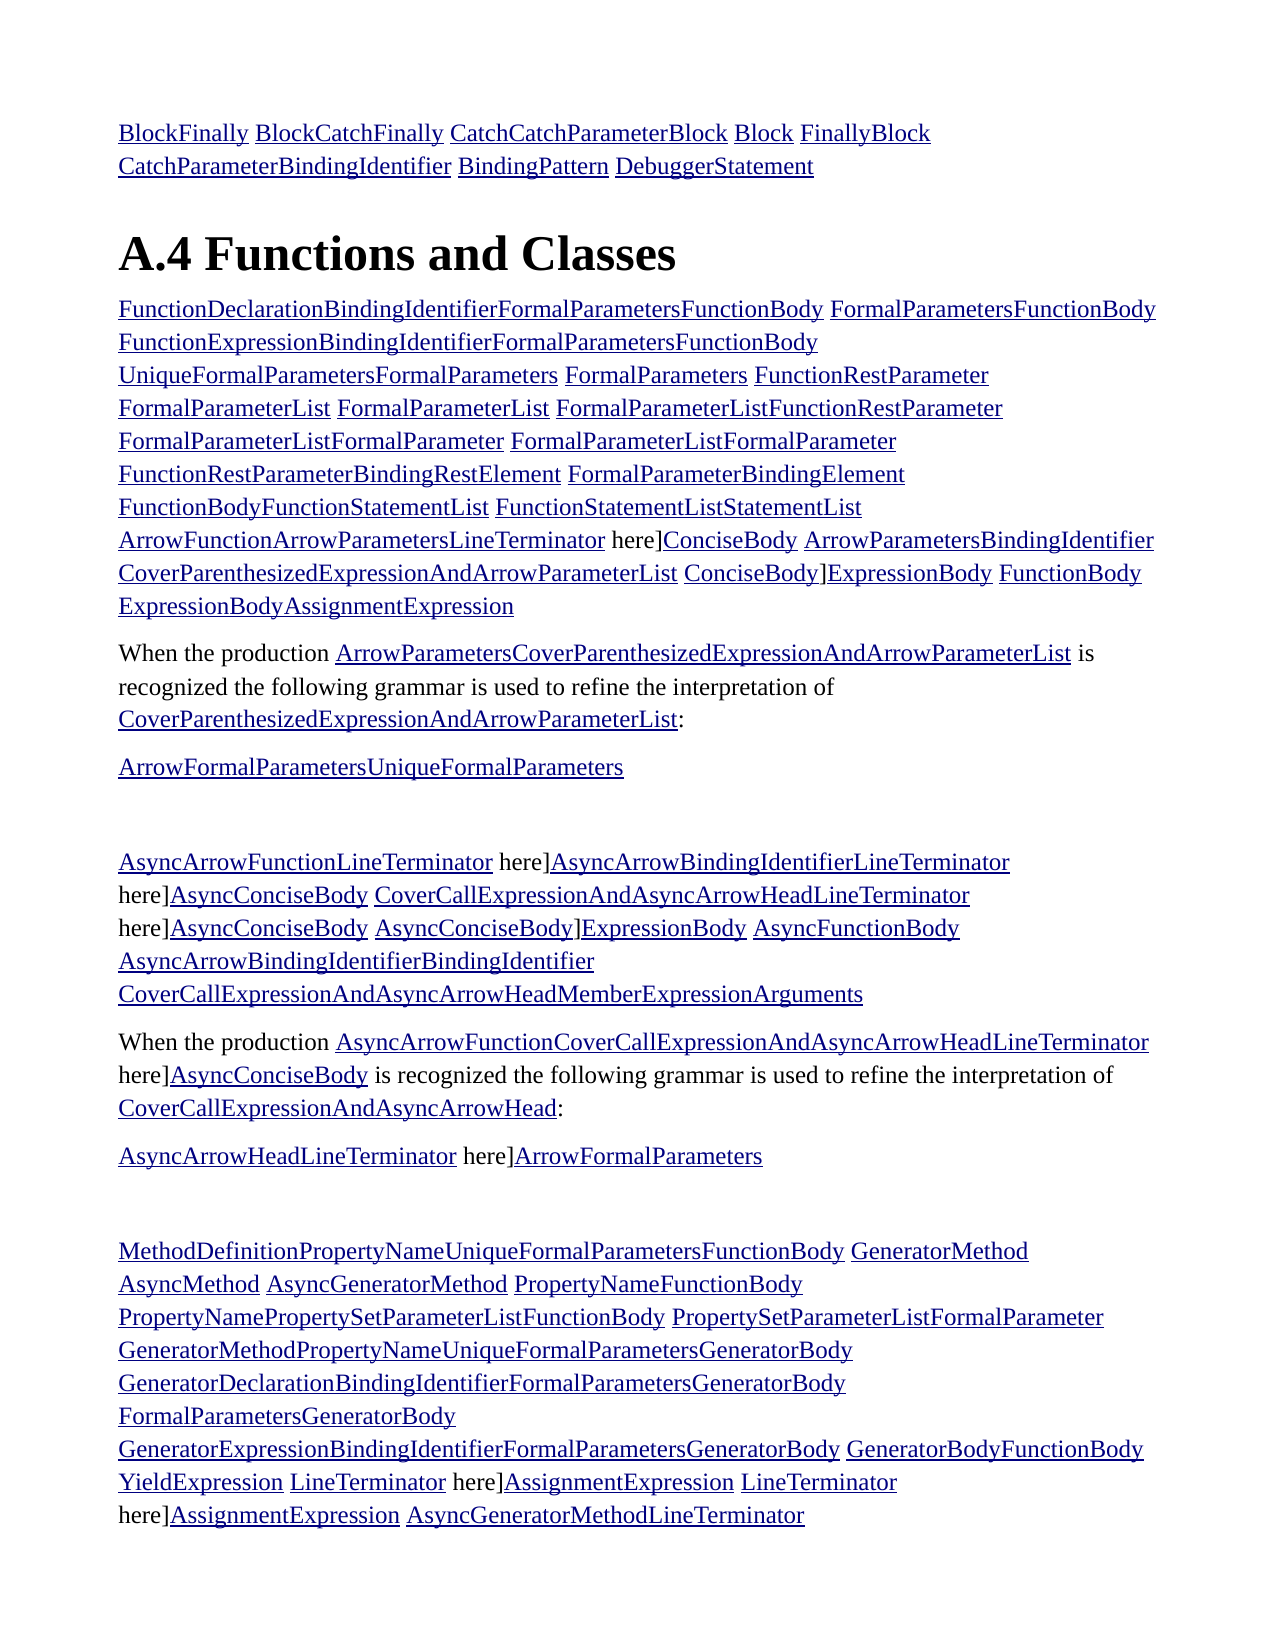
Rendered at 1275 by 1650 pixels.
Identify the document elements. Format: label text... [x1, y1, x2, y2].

text AsyncArrowFunctionLineTerminator here]AsyncArrowBindingIdentifierLineTerminator here]AsyncConciseBody CoverCallExpressionAndAsyncArrowHeadLineTerminator here]AsyncConciseBody AsyncConciseBody]ExpressionBody AsyncFunctionBody AsyncArrowBindingIdentifierBindingIdentifier CoverCallExpressionAndAsyncArrowHeadMemberExpressionArguments [118, 847, 1157, 1008]
text When the production ArrowParametersCoverParenthesizedExpressionAndArrowParameterList is recognized the following grammar is used to refine the interpretation of CoverParenthesizedExpressionAndArrowParameterList: [118, 638, 1157, 733]
text ArrowFormalParametersUniqueFormalParameters [118, 752, 1157, 781]
text BlockFinally BlockCatchFinally CatchCatchParameterBlock Block FinallyBlock CatchParameterBindingIdentifier BindingPattern DebuggerStatement [118, 118, 1157, 180]
text When the production AsyncArrowFunctionCoverCallExpressionAndAsyncArrowHeadLineTerminator here]AsyncConciseBody is recognized the following grammar is used to refine the interpretation of CoverCallExpressionAndAsyncArrowHead: [118, 1027, 1157, 1122]
text FunctionDeclarationBindingIdentifierFormalParametersFunctionBody FormalParametersFunctionBody FunctionExpressionBindingIdentifierFormalParametersFunctionBody UniqueFormalParametersFormalParameters FormalParameters FunctionRestParameter FormalParameterList FormalParameterList FormalParameterListFunctionRestParameter FormalParameterListFormalParameter FormalParameterListFormalParameter FunctionRestParameterBindingRestElement FormalParameterBindingElement FunctionBodyFunctionStatementList FunctionStatementListStatementList ArrowFunctionArrowParametersLineTerminator here]ConciseBody ArrowParametersBindingIdentifier CoverParenthesizedExpressionAndArrowParameterList ConciseBody]ExpressionBody FunctionBody ExpressionBodyAssignmentExpression [118, 294, 1157, 620]
text MethodDefinitionPropertyNameUniqueFormalParametersFunctionBody GeneratorMethod AsyncMethod AsyncGeneratorMethod PropertyNameFunctionBody PropertyNamePropertySetParameterListFunctionBody PropertySetParameterListFormalParameter GeneratorMethodPropertyNameUniqueFormalParametersGeneratorBody GeneratorDeclarationBindingIdentifierFormalParametersGeneratorBody FormalParametersGeneratorBody GeneratorExpressionBindingIdentifierFormalParametersGeneratorBody GeneratorBodyFunctionBody YieldExpression LineTerminator here]AssignmentExpression LineTerminator here]AssignmentExpression AsyncGeneratorMethodLineTerminator [118, 1236, 1157, 1529]
subtitle A.4 Functions and Classes [118, 224, 1157, 281]
text AsyncArrowHeadLineTerminator here]ArrowFormalParameters [118, 1141, 1157, 1169]
